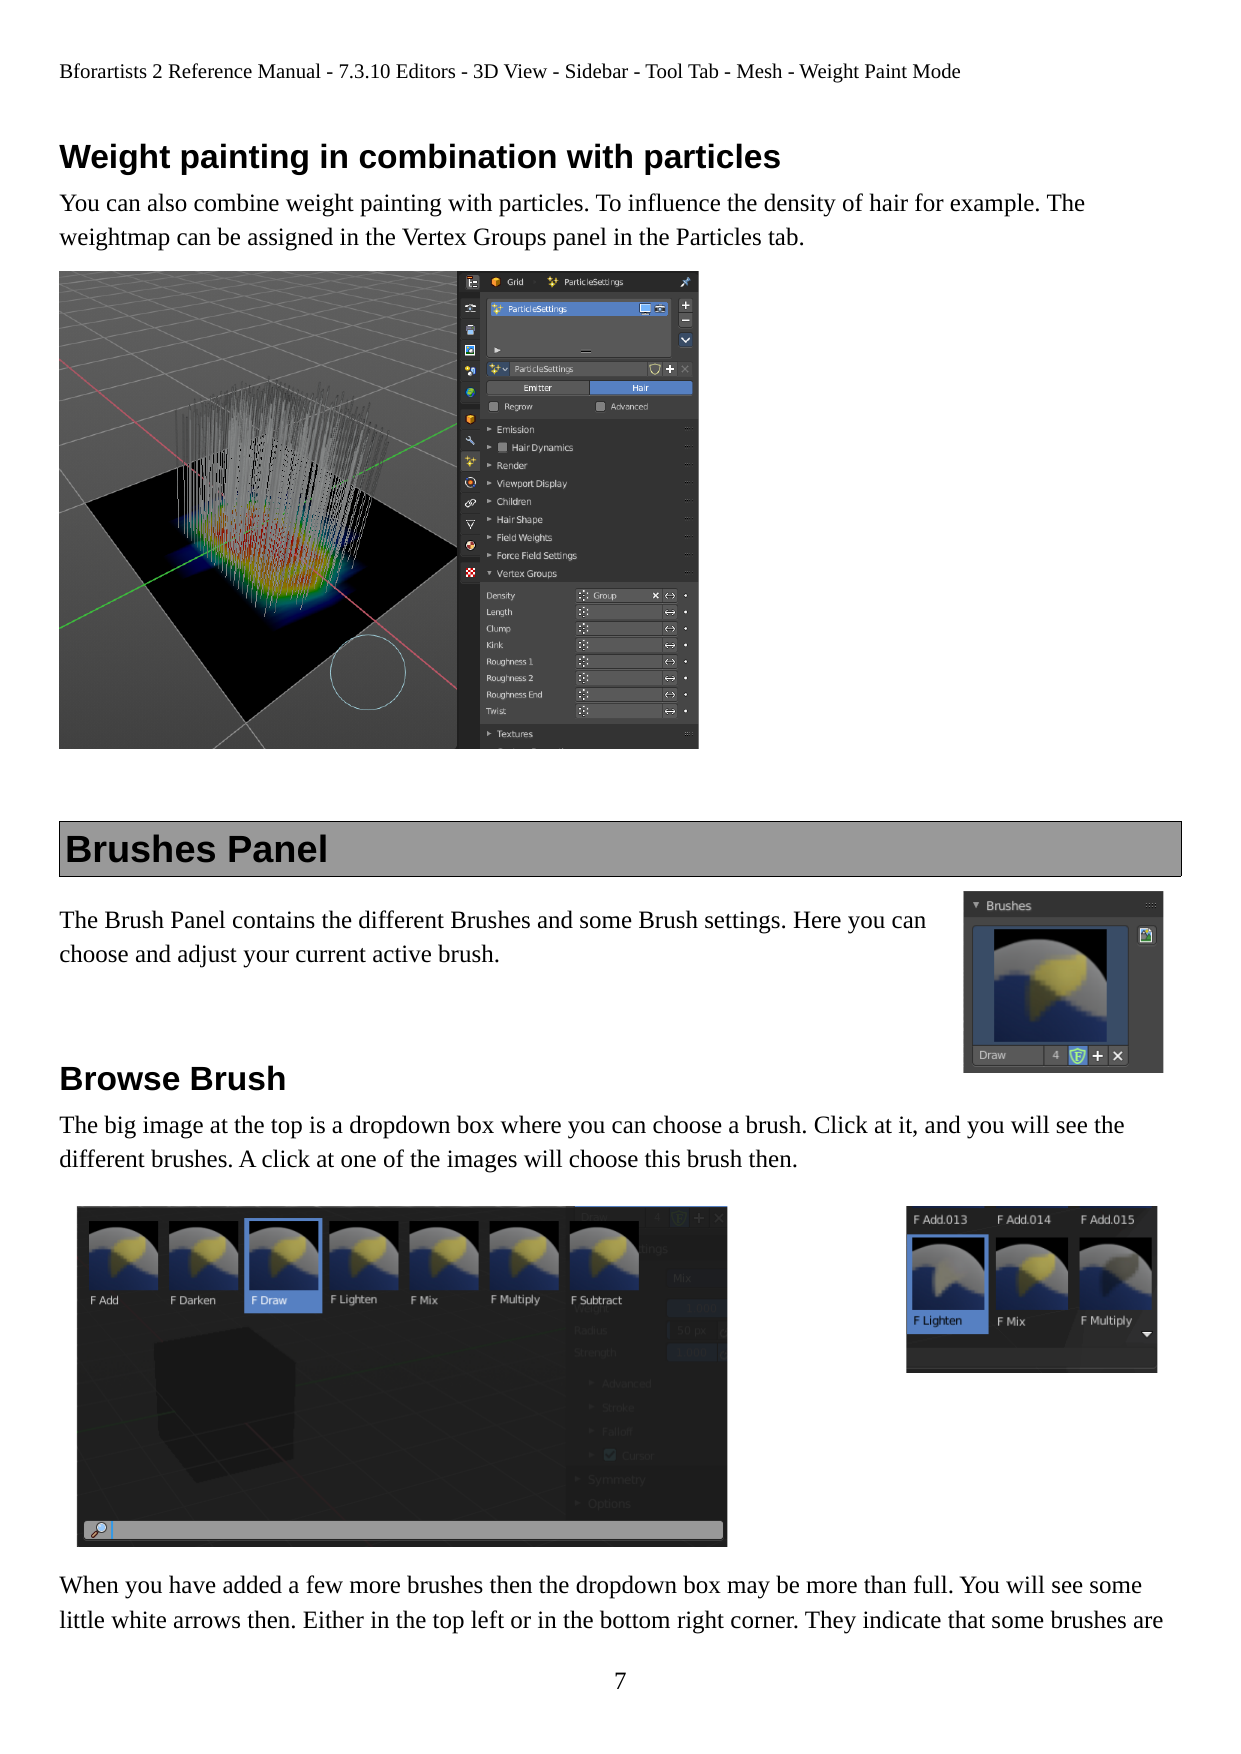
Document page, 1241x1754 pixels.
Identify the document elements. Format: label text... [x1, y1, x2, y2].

subtitle Browse Brush [59, 1058, 1181, 1097]
text The Brush Panel contains the different Brushes and some Brush settings. Here you can choose and adjust your current active brush. [59, 905, 963, 968]
text You can also combine weight painting with particles. To influence the density of hair for example. The weightmap can be assigned in the Vertex Groups panel in the Particles tab. [59, 188, 1181, 251]
subtitle Weight painting in combination with particles [59, 137, 1181, 175]
picture [76, 1206, 728, 1547]
table_header Brushes Panel [60, 822, 1181, 876]
picture [963, 891, 1164, 1073]
picture [59, 271, 699, 749]
text The big image at the top is a dropdown box where you can choose a brush. Click at it, and you will see the different brushes. A click at one of the images will choose this brush then. [59, 1110, 1181, 1173]
text When you have added a few more brushes then the dropdown box may be more than full. You will see some little white arrows then. Either in the top left or in the bottom right corner. They indicate that some brushes are [59, 1193, 1181, 1634]
picture [906, 1206, 1158, 1373]
